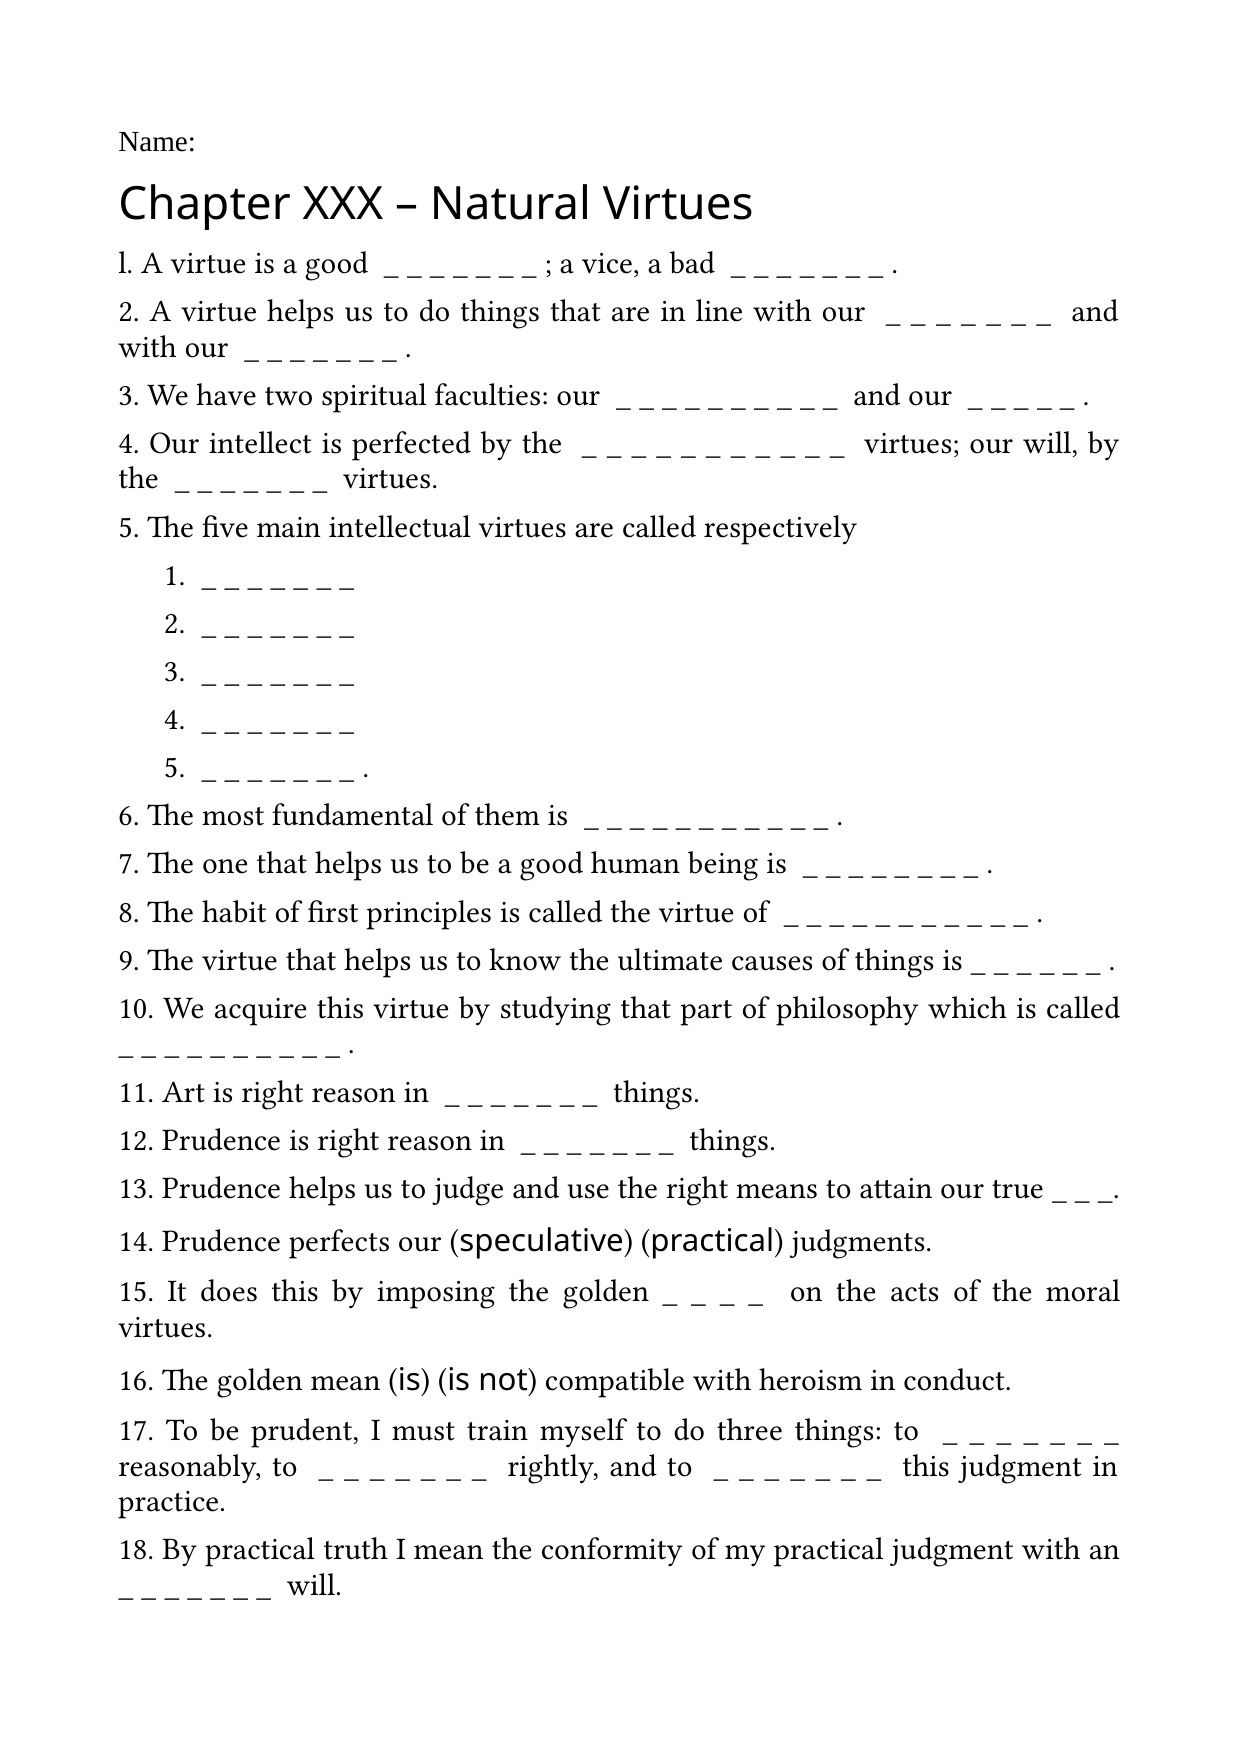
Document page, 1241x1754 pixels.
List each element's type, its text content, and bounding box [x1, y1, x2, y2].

list _ _ _ _ _ _ _ [164, 605, 1122, 641]
text 15. It does this by imposing the golden _ _ _ _ on the acts of the moral virtues. [118, 1273, 1122, 1345]
text 14. Prudence perfects our (speculative) (practical) judgments. [118, 1218, 1122, 1261]
text 9. The virtue that helps us to know the ultimate causes of things is _ _ _ _ _ _ . [118, 942, 1122, 978]
text 6. The most fundamental of them is _ _ _ _ _ _ _ _ _ _ _ . [118, 798, 1122, 833]
text 17. To be prudent, I must train myself to do three things: to _ _ _ _ _ _ _ reasonably, to _ _ _ _ _ _ _ rightly, and to _ _ _ _ _ _ _ this judgment in practice. [118, 1412, 1122, 1519]
text l. A virtue is a good _ _ _ _ _ _ _ ; a vice, a bad _ _ _ _ _ _ _ . [118, 245, 1122, 281]
text 10. We acquire this virtue by studying that part of philosophy which is called _ _ _ _ _ _ _ _ _ _ . [118, 990, 1122, 1062]
list _ _ _ _ _ _ _ . [164, 750, 1122, 785]
text 3. We have two spiritual faculties: our _ _ _ _ _ _ _ _ _ _ and our _ _ _ _ _ . [118, 377, 1122, 413]
text 5. The five main intellectual virtues are called respectively [118, 509, 1122, 545]
list _ _ _ _ _ _ _ [164, 653, 1122, 689]
text Name: [118, 124, 1122, 158]
list _ _ _ _ _ _ _ [164, 557, 1122, 593]
text 4. Our intellect is perfected by the _ _ _ _ _ _ _ _ _ _ _ virtues; our will, by the _ _ _ _ _ _ _ virtues. [118, 425, 1122, 497]
text 8. The habit of first principles is called the virtue of _ _ _ _ _ _ _ _ _ _ _ . [118, 894, 1122, 930]
text 11. Art is right reason in _ _ _ _ _ _ _ things. [118, 1074, 1122, 1110]
text Chapter XXX – Natural Virtues [118, 170, 1122, 233]
text 12. Prudence is right reason in _ _ _ _ _ _ _ things. [118, 1122, 1122, 1158]
text 18. By practical truth I mean the conformity of my practical judgment with an _ _ _ _ _ _ _ will. [118, 1532, 1122, 1603]
text 13. Prudence helps us to judge and use the right means to attain our true _ _ _. [118, 1170, 1122, 1206]
text 2. A virtue helps us to do things that are in line with our _ _ _ _ _ _ _ and with our _ _ _ _ _ _ _ . [118, 293, 1122, 365]
text 7. The one that helps us to be a good human being is _ _ _ _ _ _ _ _ . [118, 846, 1122, 882]
text 16. The golden mean (is) (is not) compatible with heroism in conduct. [118, 1357, 1122, 1400]
list _ _ _ _ _ _ _ [164, 702, 1122, 737]
